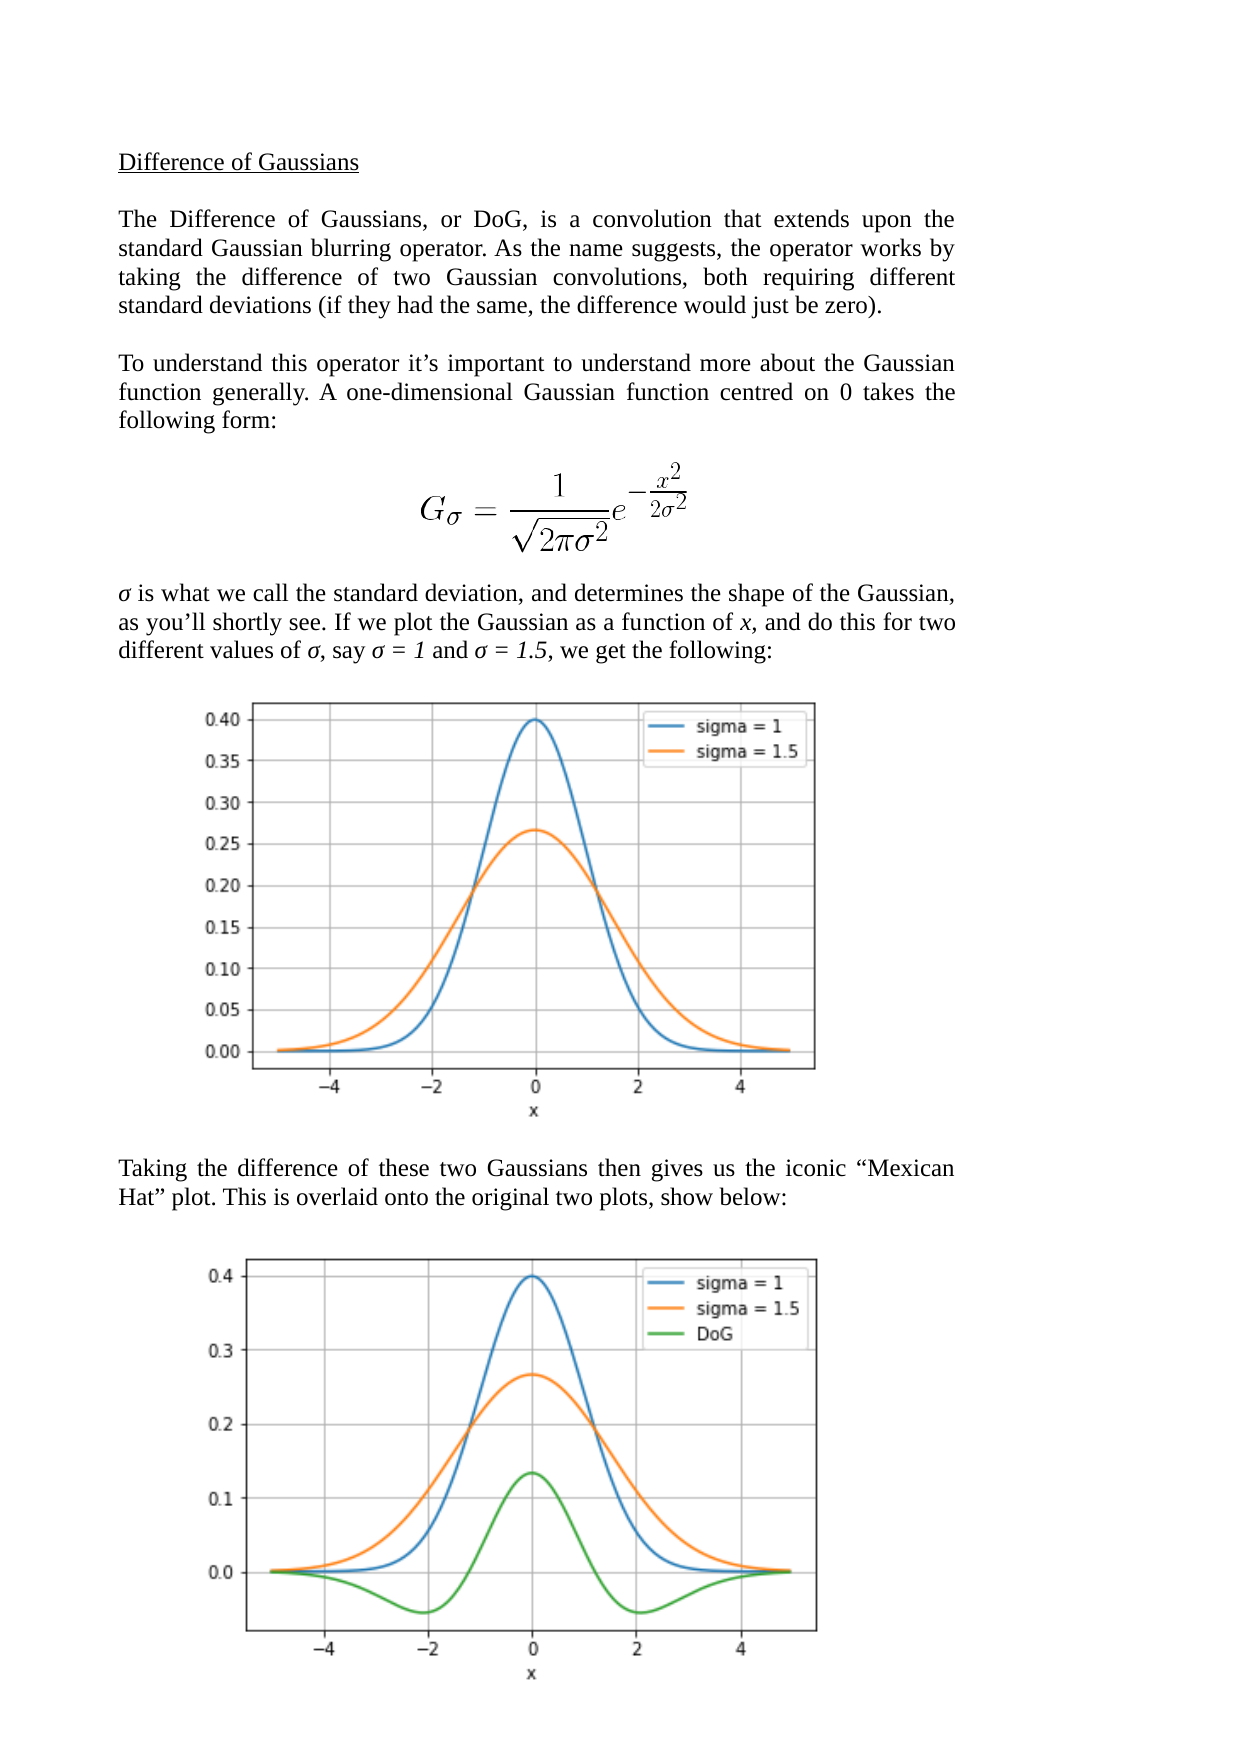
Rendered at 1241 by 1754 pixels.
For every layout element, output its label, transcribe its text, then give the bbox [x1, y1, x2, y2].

text To understand this operator it’s important to understand more about the Gaussian function generally. A one-dimensional Gaussian function centred on 0 takes the following form: [118, 348, 956, 434]
text Difference of Gaussians [118, 147, 956, 176]
text σ is what we call the standard deviation, and determines the shape of the Gaussian, as you’ll shortly see. If we plot the Gaussian as a function of x, and do this for two different values of σ, say σ = 1 and σ = 1.5, we get the following: [118, 578, 956, 664]
picture [192, 686, 831, 1132]
text Taking the difference of these two Gaussians then gives us the iconic “Mexican Hat” plot. This is overlaid onto the original two plots, show below: [118, 1153, 956, 1211]
picture [195, 1242, 833, 1695]
picture [420, 462, 687, 553]
text The Difference of Gaussians, or DoG, is a convolution that extends upon the standard Gaussian blurring operator. As the name suggests, the operator works by taking the difference of two Gaussian convolutions, both requiring different standard deviations (if they had the same, the difference would just be zero). [118, 204, 956, 319]
